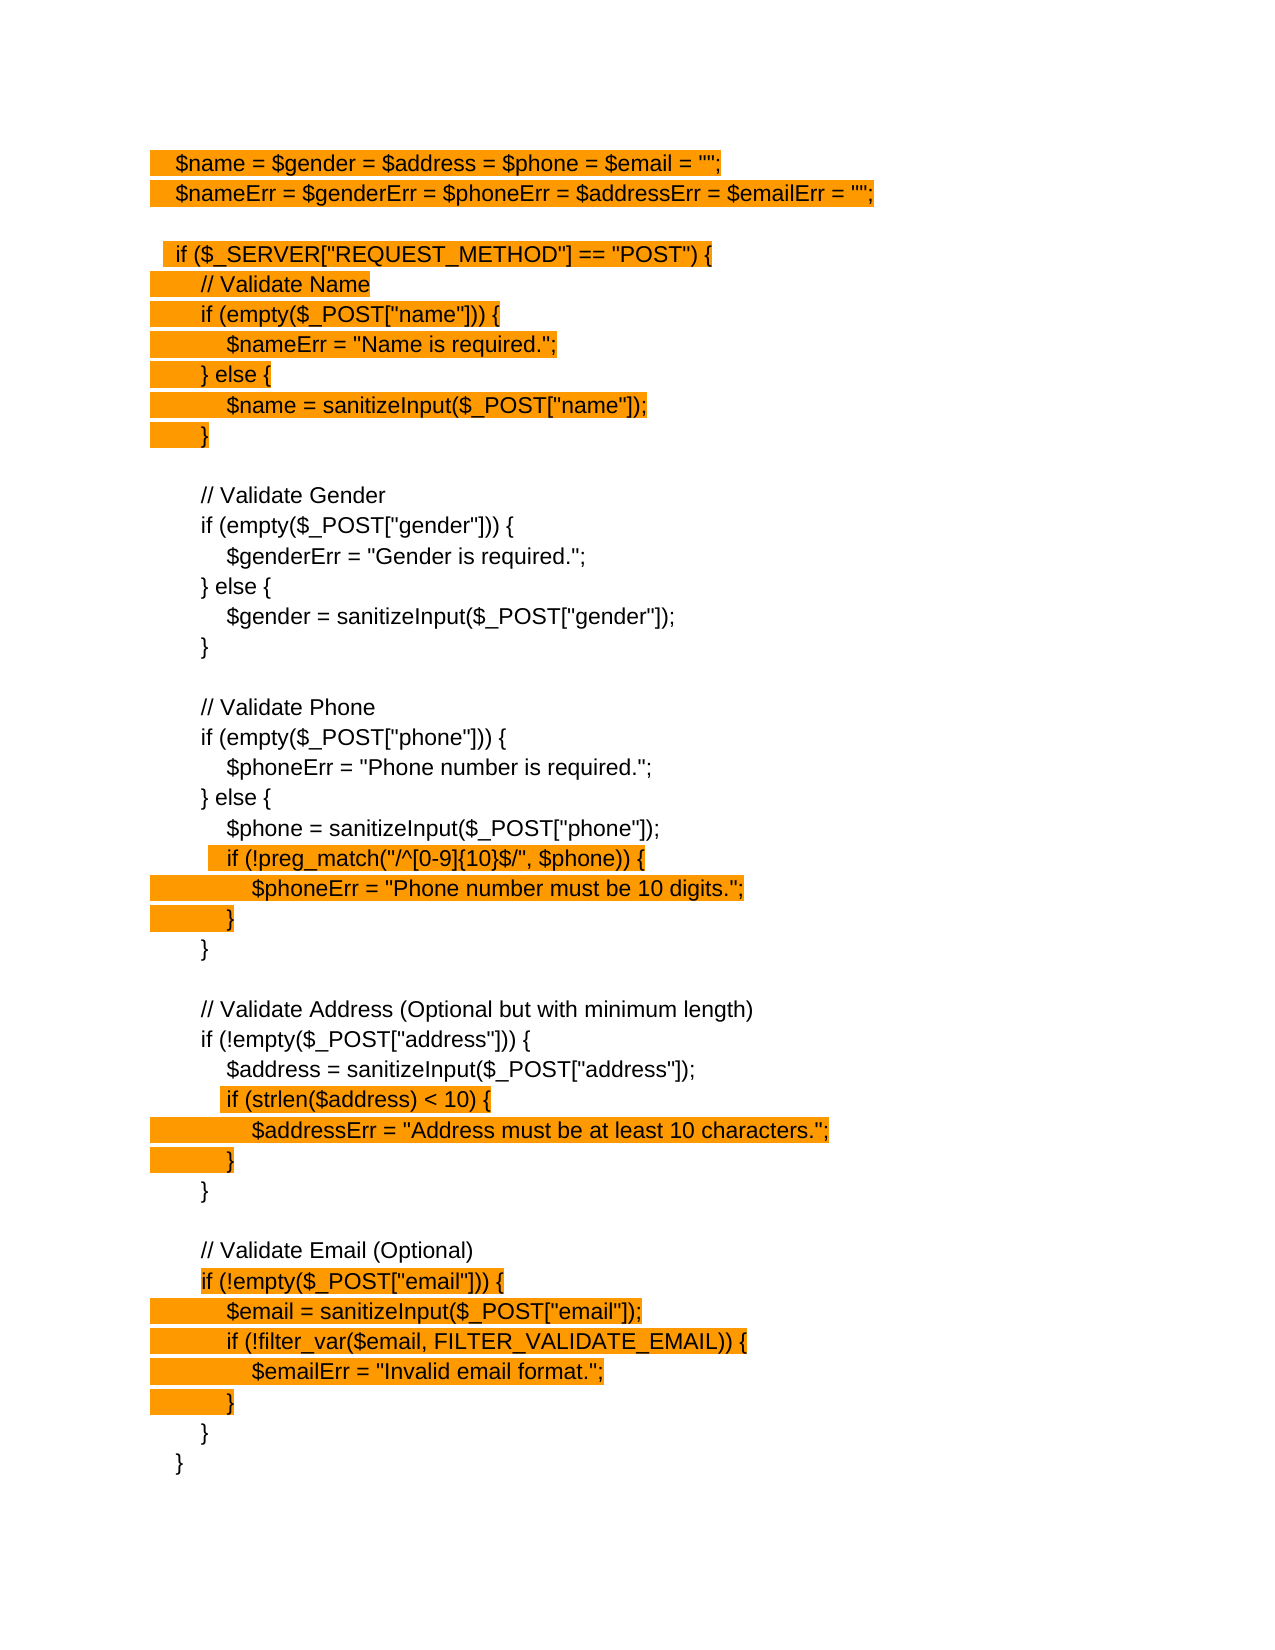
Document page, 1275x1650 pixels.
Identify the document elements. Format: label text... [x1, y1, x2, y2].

text if (!filter_var($email, FILTER_VALIDATE_EMAIL)) { [150, 1328, 1125, 1354]
text // Validate Gender [150, 482, 1125, 509]
text // Validate Phone [150, 694, 1125, 720]
text if (!empty($_POST["email"])) { [150, 1268, 1125, 1294]
text } [150, 1177, 1125, 1203]
text $name = $gender = $address = $phone = $email = ""; [150, 150, 1125, 176]
text // Validate Address (Optional but with minimum length) [150, 996, 1125, 1022]
text $phoneErr = "Phone number must be 10 digits."; [150, 875, 1125, 901]
text $nameErr = $genderErr = $phoneErr = $addressErr = $emailErr = ""; [150, 180, 1125, 207]
text } [150, 422, 1125, 448]
text $phone = sanitizeInput($_POST["phone"]); [150, 814, 1125, 841]
text } [150, 633, 1125, 660]
text } else { [150, 361, 1125, 388]
text $emailErr = "Invalid email format."; [150, 1358, 1125, 1385]
text } [150, 1419, 1125, 1445]
text $phoneErr = "Phone number is required."; [150, 754, 1125, 781]
text if (empty($_POST["name"])) { [150, 301, 1125, 327]
text // Validate Name [150, 271, 1125, 297]
text if (!empty($_POST["address"])) { [150, 1026, 1125, 1052]
text } [150, 905, 1125, 932]
text $nameErr = "Name is required."; [150, 331, 1125, 358]
text } [150, 1388, 1125, 1415]
text $address = sanitizeInput($_POST["address"]); [150, 1056, 1125, 1083]
text $addressErr = "Address must be at least 10 characters."; [150, 1117, 1125, 1143]
text $name = sanitizeInput($_POST["name"]); [150, 392, 1125, 418]
text if (!preg_match("/^[0-9]{10}$/", $phone)) { [150, 845, 1125, 871]
text if (empty($_POST["gender"])) { [150, 512, 1125, 539]
text if ($_SERVER["REQUEST_METHOD"] == "POST") { [150, 241, 1125, 267]
text $gender = sanitizeInput($_POST["gender"]); [150, 603, 1125, 629]
text } [150, 935, 1125, 962]
text } [150, 1147, 1125, 1173]
text } else { [150, 573, 1125, 599]
text } else { [150, 784, 1125, 811]
text // Validate Email (Optional) [150, 1237, 1125, 1264]
text $genderErr = "Gender is required."; [150, 543, 1125, 569]
text $email = sanitizeInput($_POST["email"]); [150, 1298, 1125, 1324]
text if (strlen($address) < 10) { [150, 1086, 1125, 1113]
text if (empty($_POST["phone"])) { [150, 724, 1125, 750]
text } [150, 1449, 1125, 1475]
